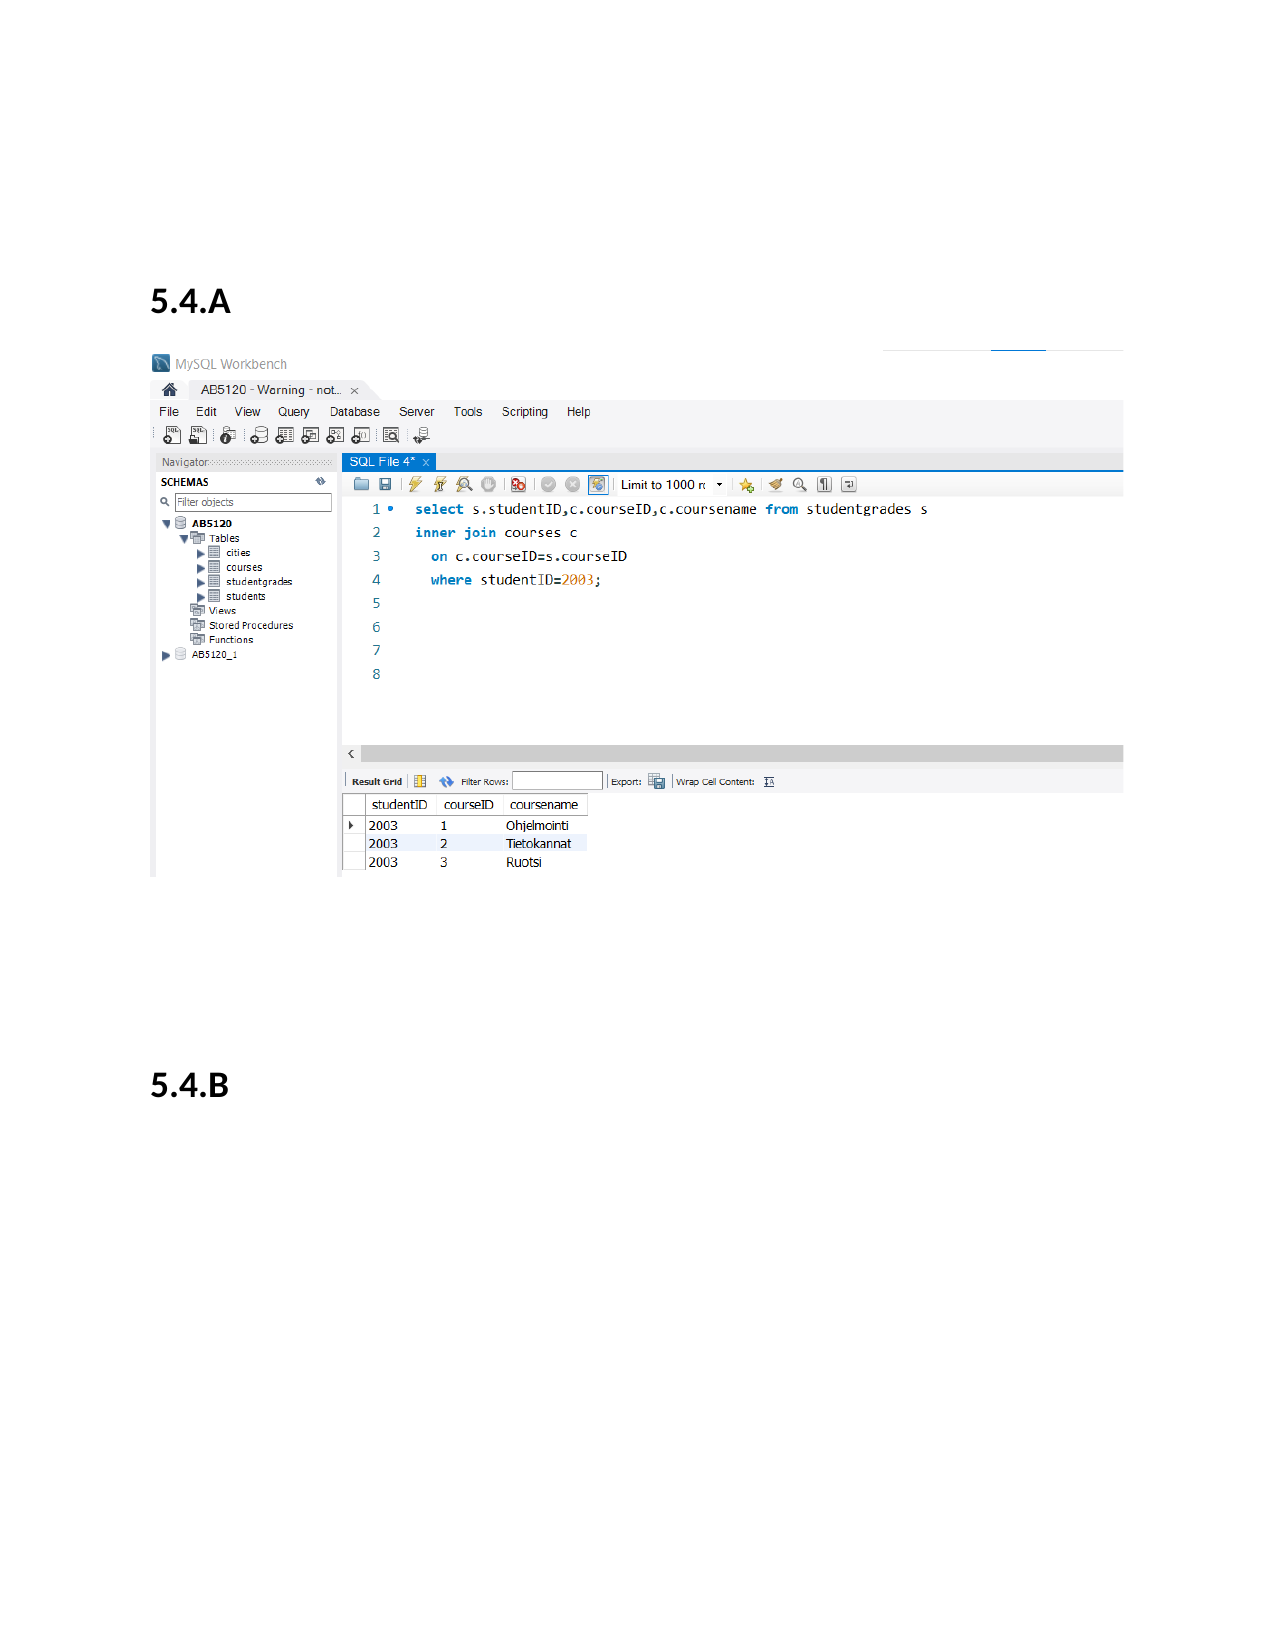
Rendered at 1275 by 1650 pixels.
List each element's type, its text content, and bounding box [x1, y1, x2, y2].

text 5.4.B [150, 1061, 1125, 1107]
text 5.4.A [150, 277, 1125, 322]
